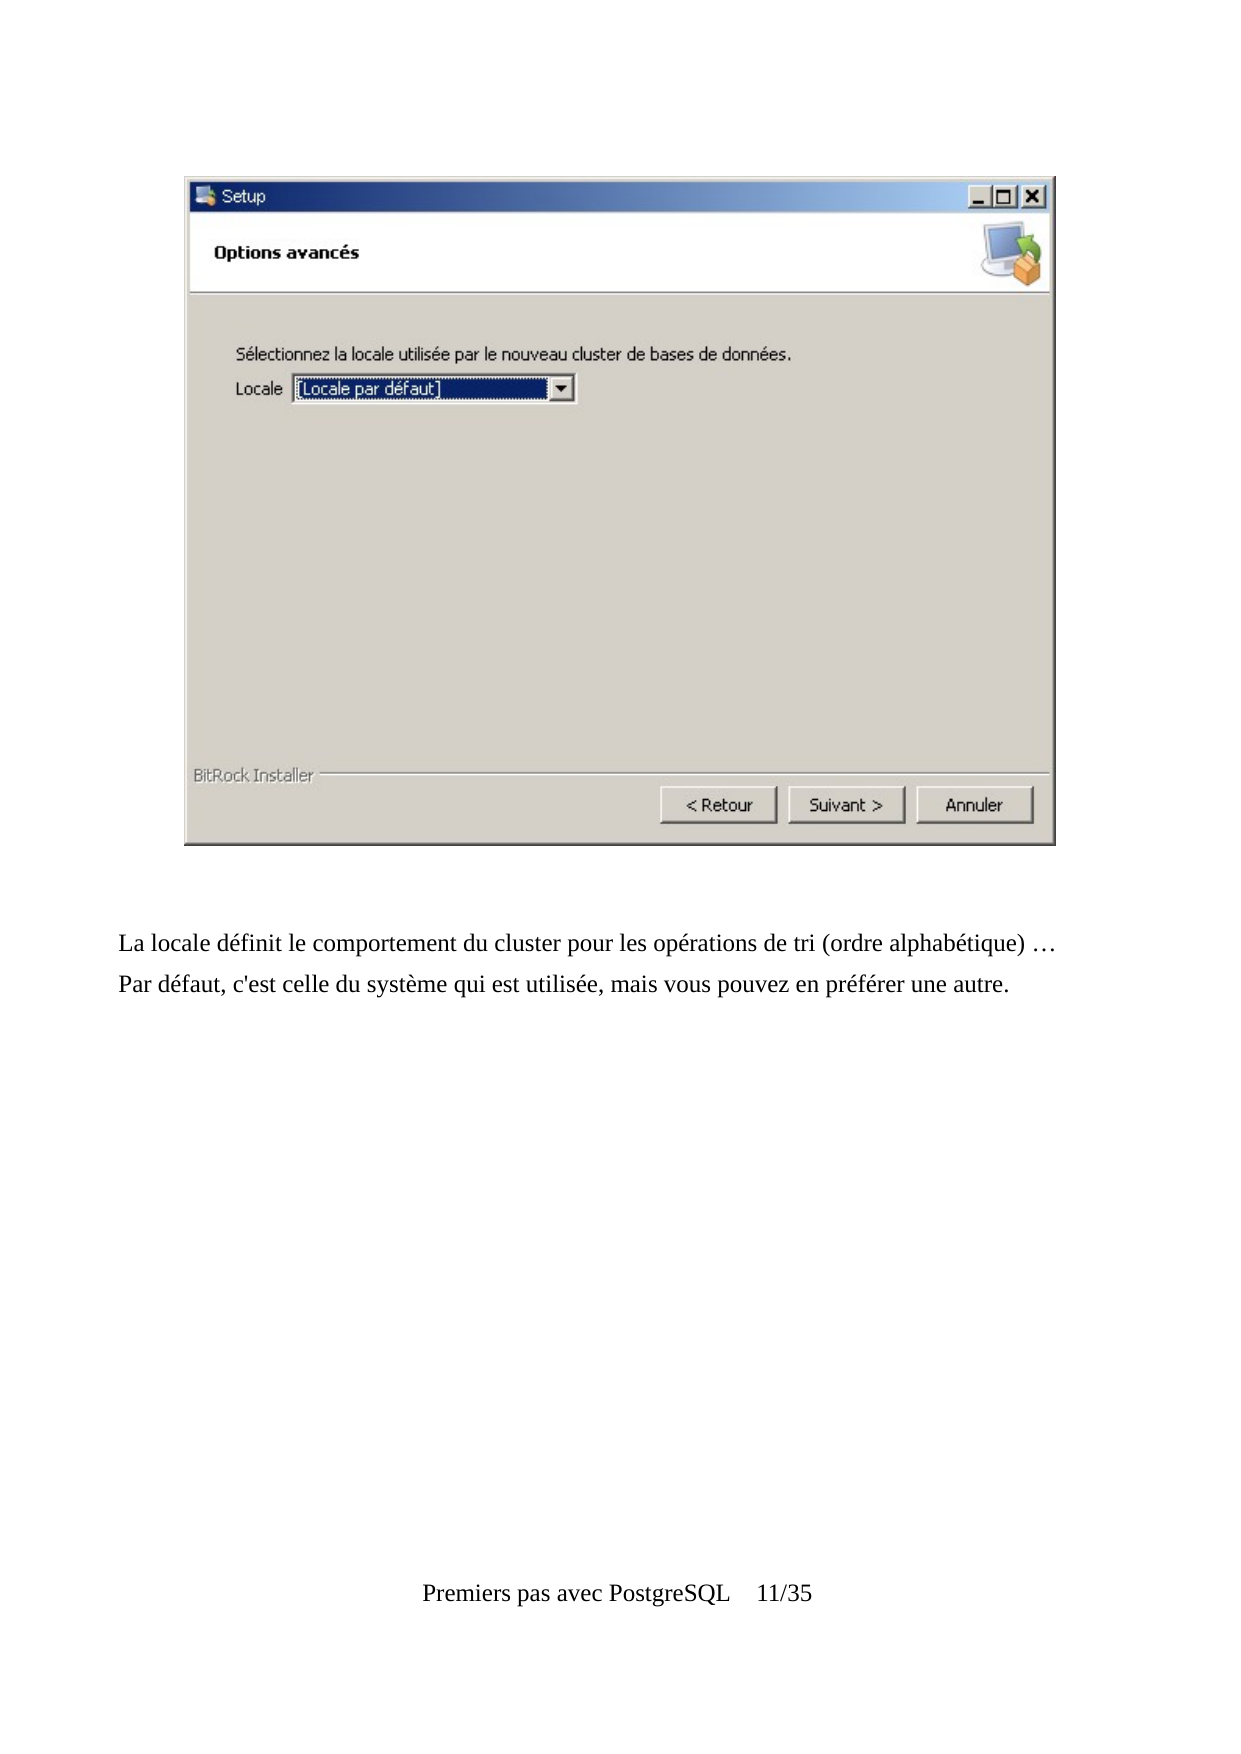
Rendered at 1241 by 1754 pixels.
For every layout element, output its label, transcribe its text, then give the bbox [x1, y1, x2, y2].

text La locale définit le comportement du cluster pour les opérations de tri (ordre alphabétique) … [118, 928, 1122, 956]
text Par défaut, c'est celle du système qui est utilisée, mais vous pouvez en préférer une autre. [118, 969, 1122, 998]
picture [184, 176, 1056, 846]
